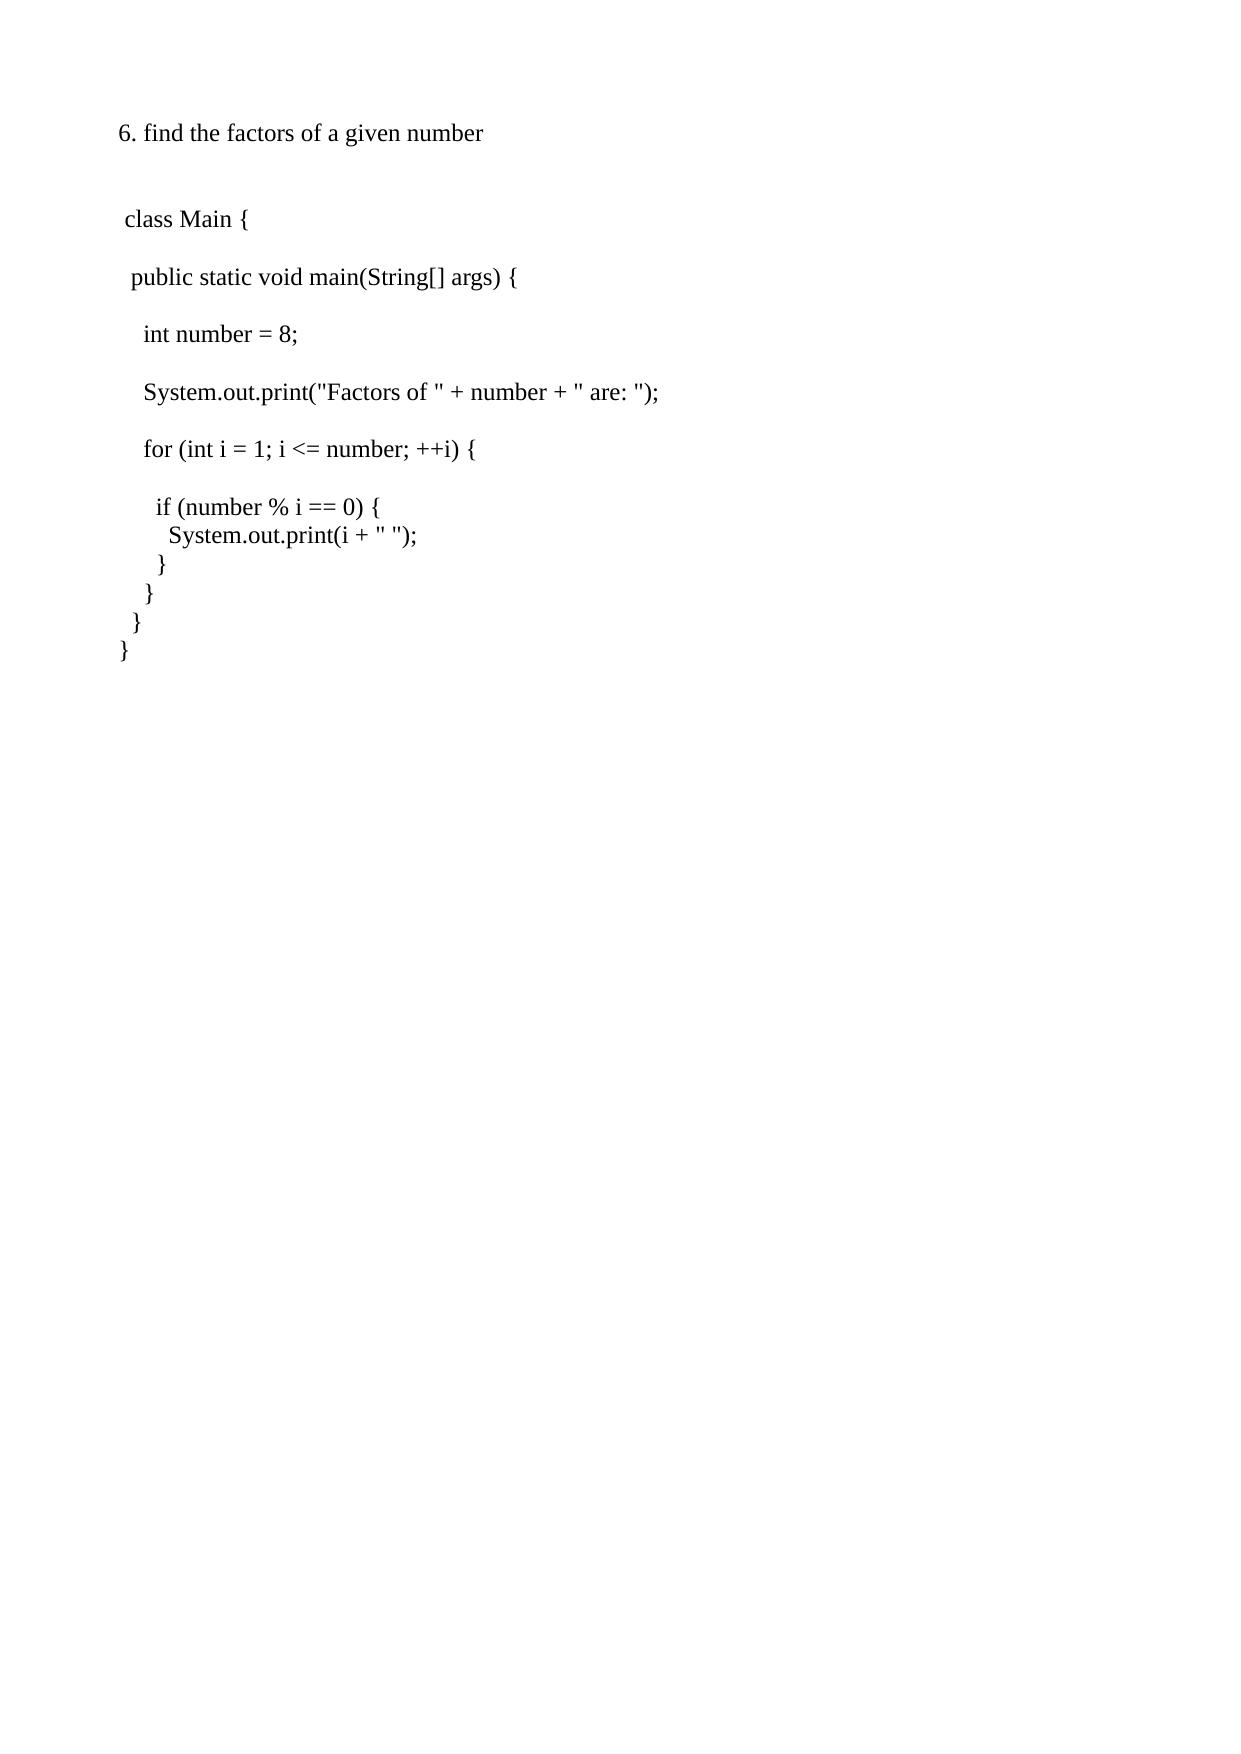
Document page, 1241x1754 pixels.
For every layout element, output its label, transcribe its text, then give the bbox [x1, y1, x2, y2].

text System.out.print("Factors of " + number + " are: "); [118, 377, 1122, 406]
text } [118, 578, 1122, 607]
text System.out.print(i + " "); [118, 521, 1122, 549]
text class Main { [118, 204, 1122, 233]
text if (number % i == 0) { [118, 492, 1122, 521]
text } [118, 549, 1122, 578]
text for (int i = 1; i <= number; ++i) { [118, 434, 1122, 463]
text int number = 8; [118, 319, 1122, 348]
text 6. find the factors of a given number [118, 118, 1122, 147]
text } [118, 607, 1122, 636]
text } [118, 636, 1122, 664]
text public static void main(String[] args) { [118, 262, 1122, 291]
